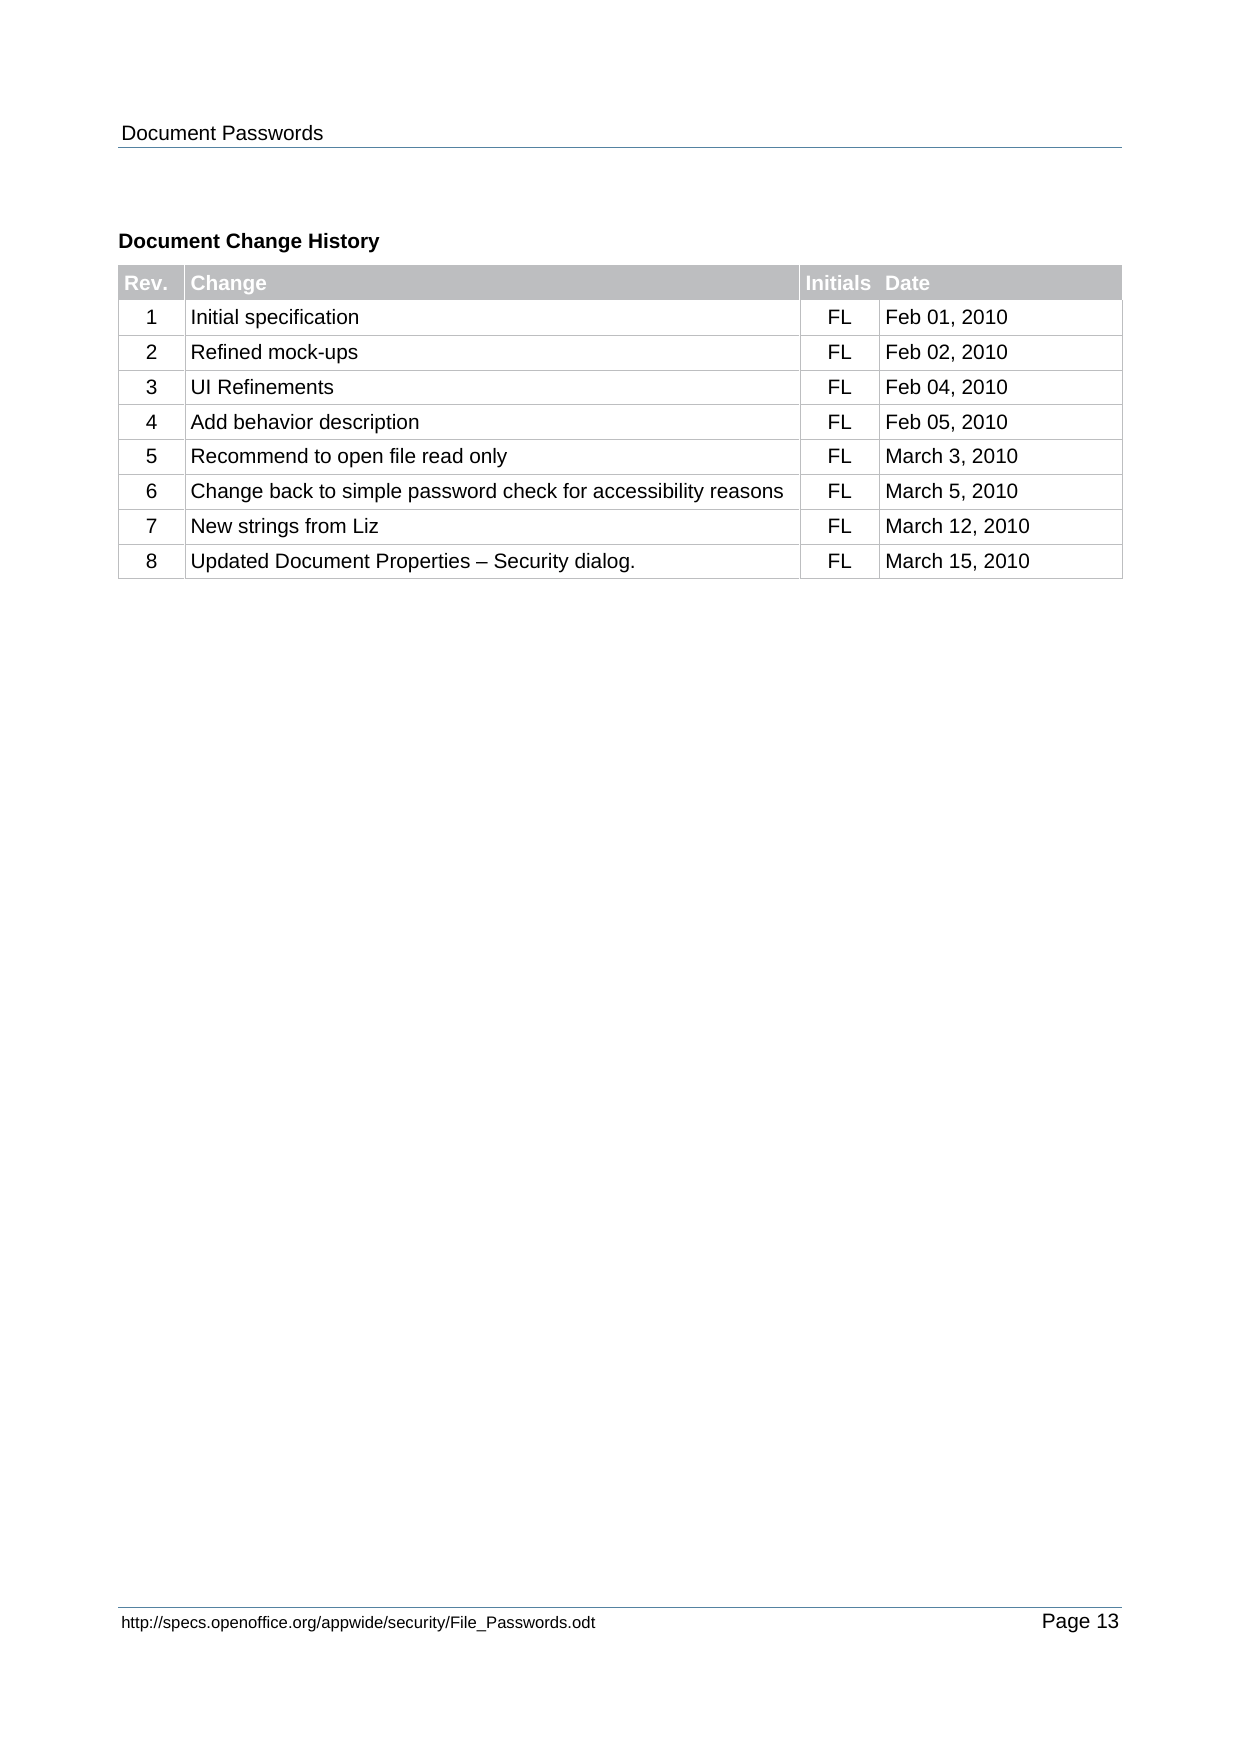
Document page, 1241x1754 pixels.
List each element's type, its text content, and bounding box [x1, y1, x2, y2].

table_cell 3 [119, 371, 184, 404]
table_cell 5 [119, 440, 184, 474]
table_header Date [879, 265, 1122, 300]
table_cell FL [801, 336, 879, 370]
table_cell 7 [119, 510, 184, 544]
table_cell FL [801, 405, 879, 439]
table_cell March 3, 2010 [880, 440, 1122, 474]
table_cell FL [801, 300, 879, 335]
table_header Rev. [118, 265, 184, 300]
table_cell Recommend to open file read only [186, 440, 799, 474]
table_cell Feb 01, 2010 [880, 300, 1122, 335]
table_cell UI Refinements [186, 371, 799, 404]
table_header Initials [800, 265, 879, 300]
table_cell 6 [119, 475, 184, 509]
table_cell 2 [119, 336, 184, 370]
table_cell March 15, 2010 [880, 545, 1122, 578]
table_cell FL [801, 475, 879, 509]
table_cell Refined mock-ups [186, 336, 799, 370]
table_cell March 5, 2010 [880, 475, 1122, 509]
table_cell 1 [119, 300, 184, 335]
table_cell FL [801, 545, 879, 578]
subtitle Document Change History [118, 230, 1122, 253]
table_cell New strings from Liz [186, 510, 799, 544]
table_cell Initial specification [186, 300, 799, 335]
table_header Change [185, 265, 799, 300]
table_cell Change back to simple password check for accessibility reasons [186, 475, 799, 509]
table_cell Feb 04, 2010 [880, 371, 1122, 404]
table_cell FL [801, 440, 879, 474]
table_cell Feb 05, 2010 [880, 405, 1122, 439]
table_cell FL [801, 371, 879, 404]
table_cell March 12, 2010 [880, 510, 1122, 544]
table_cell 4 [119, 405, 184, 439]
table_cell Feb 02, 2010 [880, 336, 1122, 370]
table_cell 8 [119, 545, 184, 578]
table_cell Add behavior description [186, 405, 799, 439]
table_cell FL [801, 510, 879, 544]
table_cell Updated Document Properties – Security dialog. [186, 545, 799, 578]
